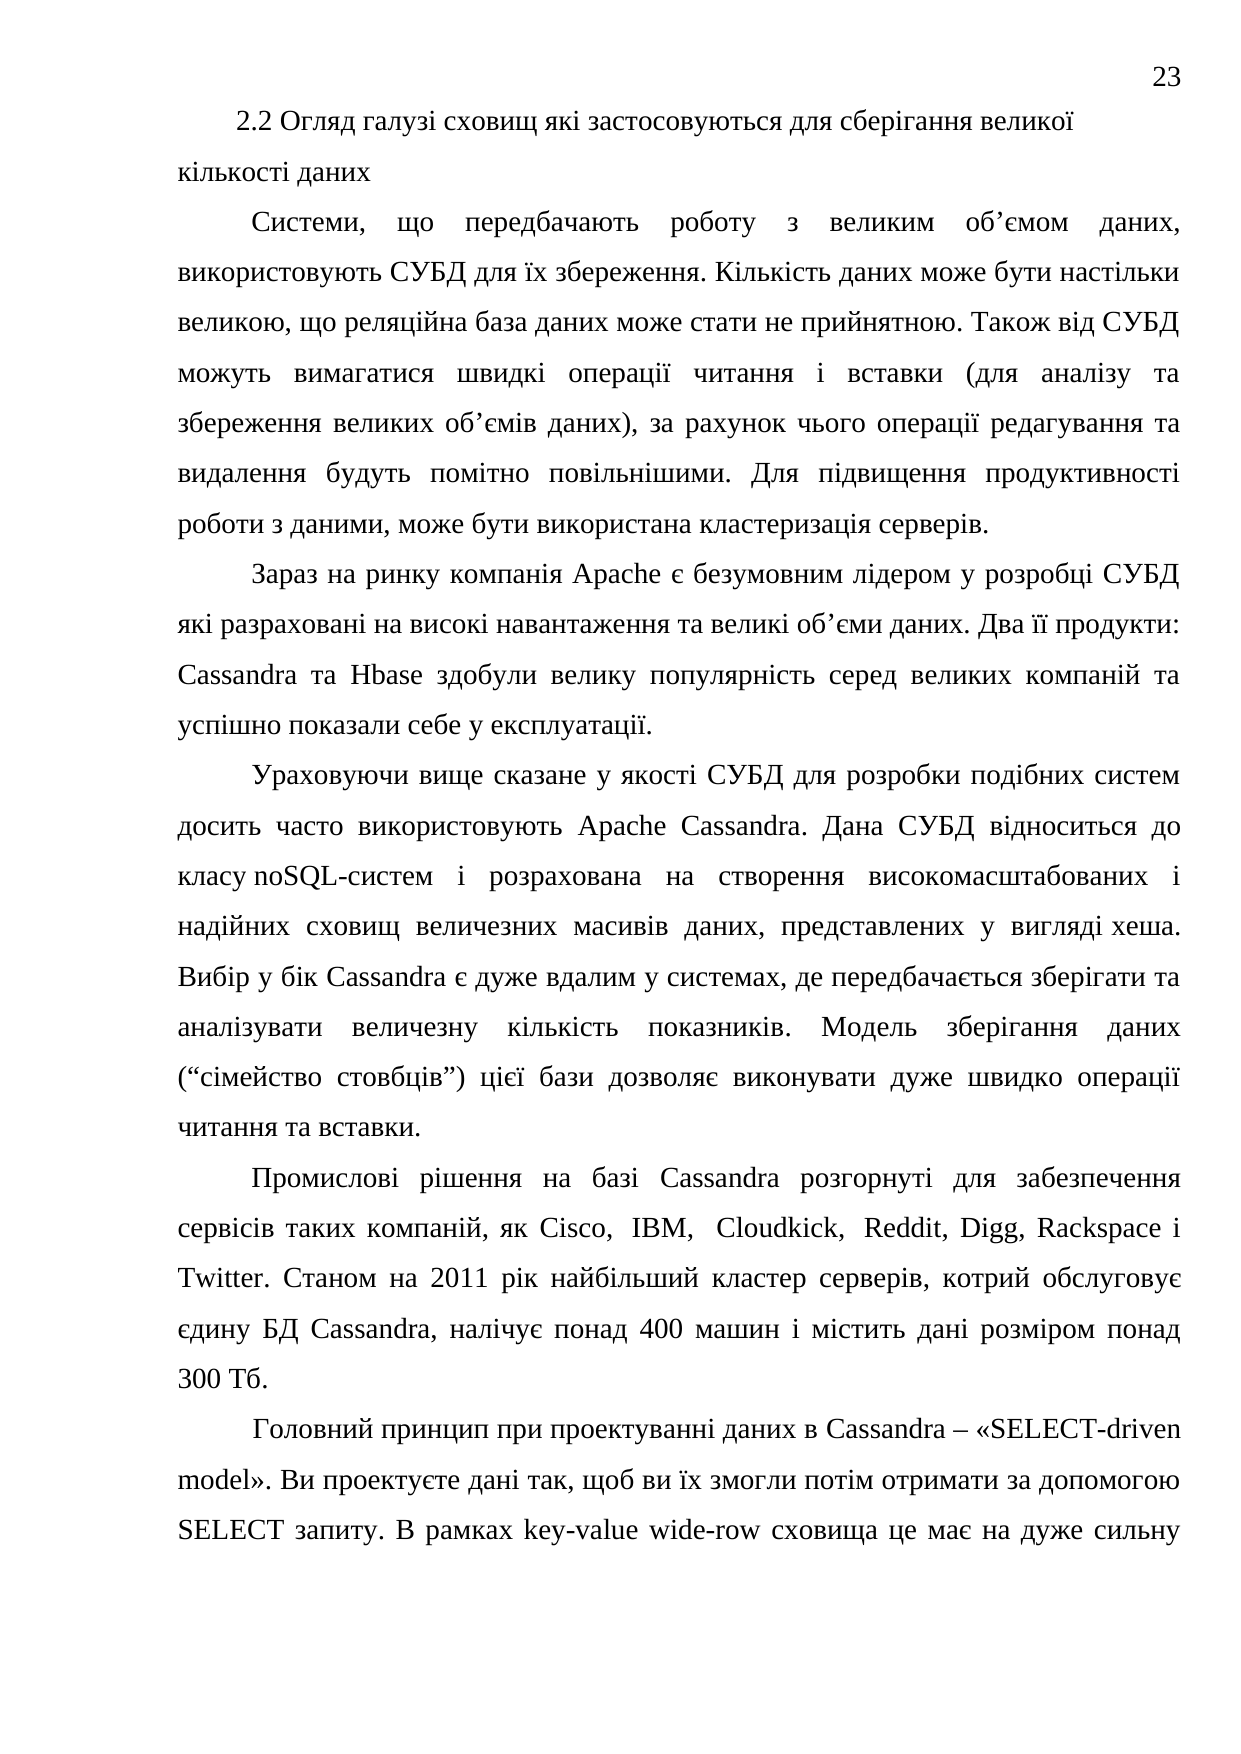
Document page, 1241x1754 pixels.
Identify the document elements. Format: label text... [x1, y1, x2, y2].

text Системи, що передбачають роботу з великим об’ємом даних, використовують СУБД для їх збереження. Кількість даних може бути настільки великою, що реляційна база даних може стати не прийнятною. Також від СУБД можуть вимагатися швидкі операції читання і вставки (для аналізу та збереження великих об’ємів даних), за рахунок чього операції редагування та видалення будуть помітно повільнішими. Для підвищення продуктивності роботи з даними, може бути використана кластеризація серверів. [177, 204, 1181, 539]
text Промислові рішення на базі Cassandra розгорнуті для забезпечення сервісів таких компаній, як Cisco, IBM, Cloudkick, Reddit, Digg, Rackspace і Twitter. Станом на 2011 рік найбільший кластер серверів, котрий обслуговує єдину БД Cassandra, налічує понад 400 машин і містить дані розміром понад 300 Тб. [177, 1160, 1181, 1395]
subtitle 2.2 Огляд галузі сховищ які застосовуються для сберігання великої кількості даних [177, 103, 1181, 187]
text Зараз на ринку компанія Apache є безумовним лідером у розробці СУБД які разраховані на високі навантаження та великі об’єми даних. Два її продукти: Cassandra та Hbase здобули велику популярність серед великих компаній та успішно показали себе у експлуатації. [177, 556, 1181, 741]
text Ураховуючи вище сказане у якості СУБД для розробки подібних систем досить часто використовують Apache Cassandra. Дана СУБД відноситься до класу noSQL-систем і розрахована на створення високомасштабованих і надійних сховищ величезних масивів даних, представлених у вигляді хеша. Вибір у бік Cassandra є дуже вдалим у системах, де передбачається зберігати та аналізувати величезну кількість показників. Модель зберігання даних (“сімейство стовбців”) цієї бази дозволяє виконувати дуже швидко операції читання та вставки. [177, 757, 1181, 1143]
text Головний принцип при проектуванні даних в Cassandra – «SELECT-driven model». Ви проектуєте дані так, щоб ви їх змогли потім отримати за допомогою SELECT запиту. В рамках key-value wide-row сховища це має на дуже сильну [177, 1411, 1181, 1546]
